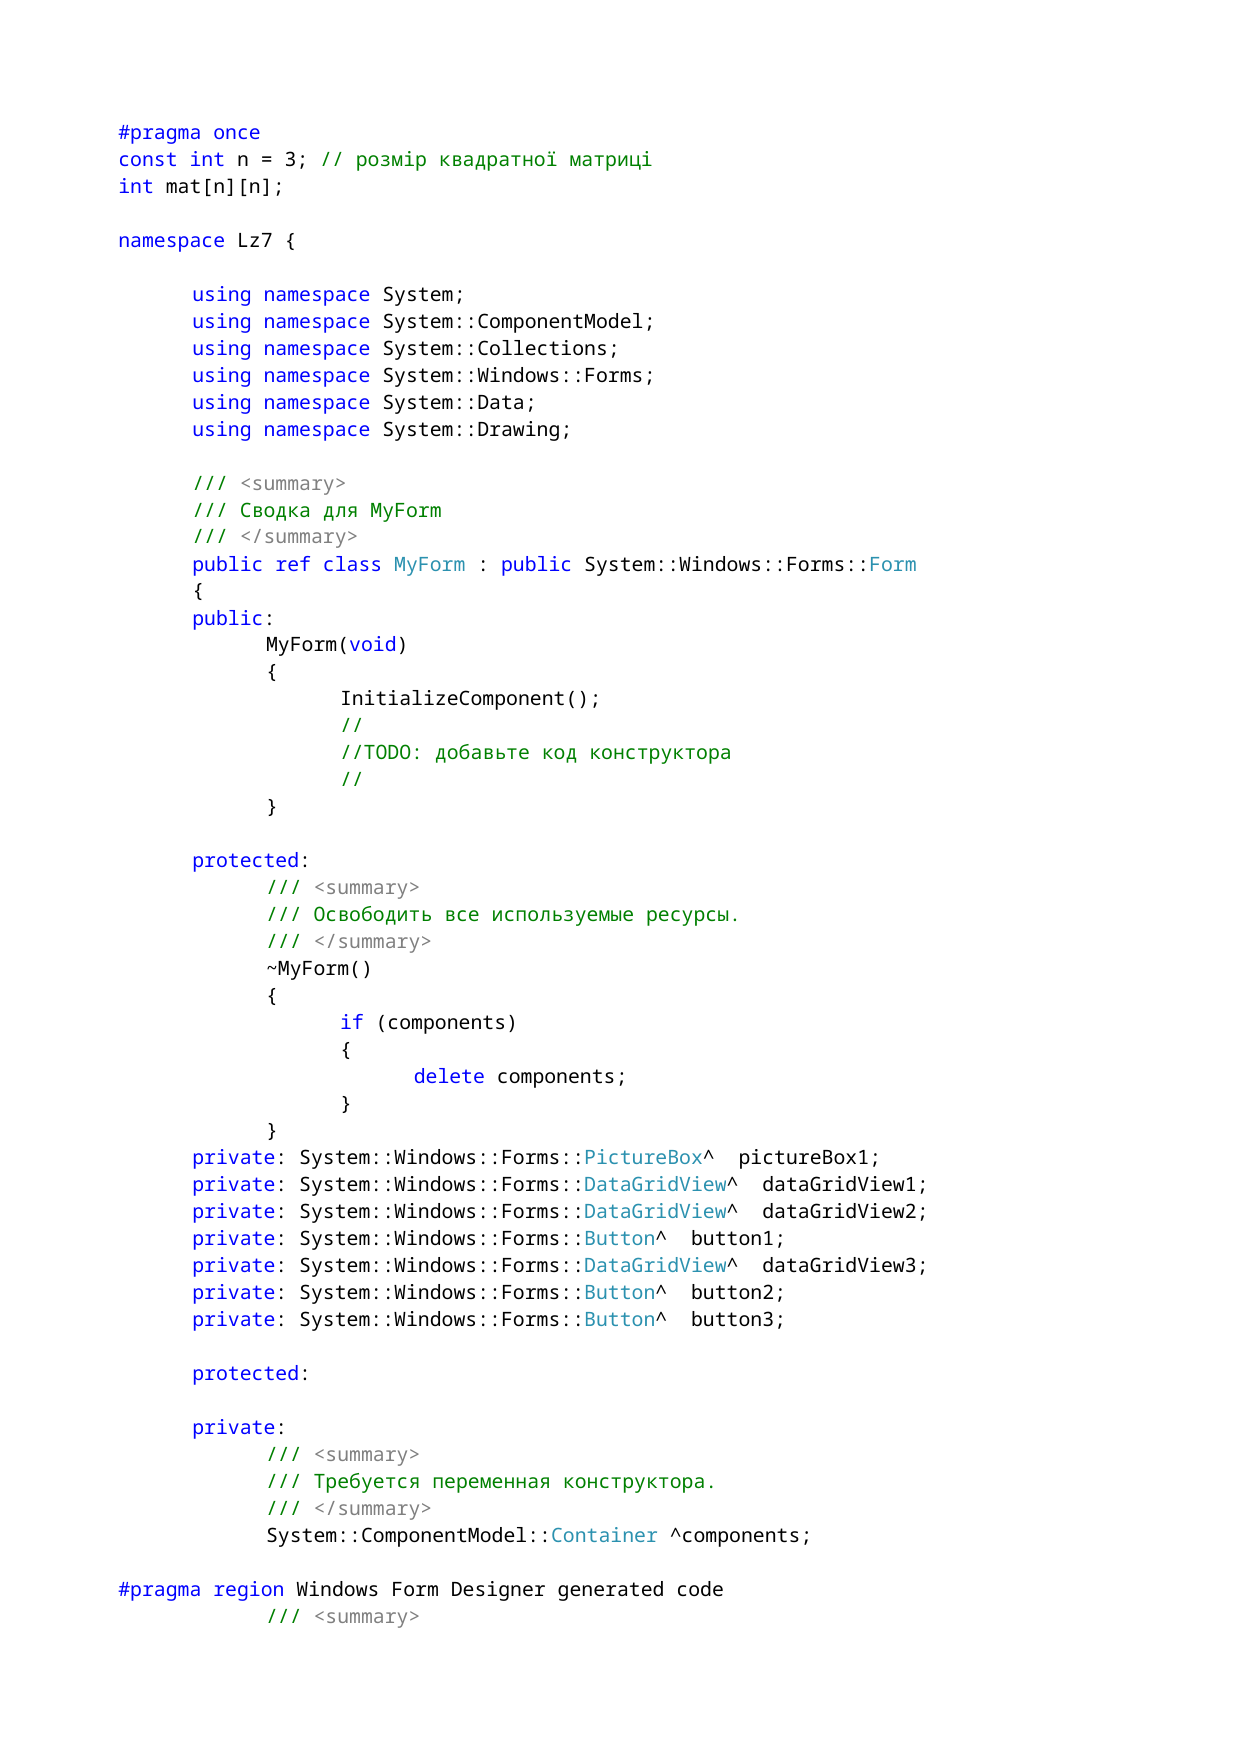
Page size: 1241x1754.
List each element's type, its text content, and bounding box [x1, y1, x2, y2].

text /// <summary> [118, 1440, 1122, 1467]
text #pragma once [118, 118, 1122, 145]
text /// </summary> [118, 523, 1122, 550]
text private: System::Windows::Forms::Button^ button1; [118, 1224, 1122, 1251]
text private: System::Windows::Forms::Button^ button3; [118, 1305, 1122, 1332]
text /// Требуется переменная конструктора. [118, 1467, 1122, 1494]
text } [118, 1116, 1122, 1143]
text namespace Lz7 { [118, 226, 1122, 253]
text private: System::Windows::Forms::DataGridView^ dataGridView1; [118, 1170, 1122, 1197]
text InitializeComponent(); [118, 685, 1122, 712]
text ~MyForm() [118, 954, 1122, 981]
text /// <summary> [118, 469, 1122, 496]
text protected: [118, 1359, 1122, 1386]
text } [118, 793, 1122, 819]
text using namespace System::Drawing; [118, 415, 1122, 442]
text using namespace System; [118, 280, 1122, 307]
text public ref class MyForm : public System::Windows::Forms::Form [118, 550, 1122, 577]
text private: System::Windows::Forms::PictureBox^ pictureBox1; [118, 1143, 1122, 1170]
text private: System::Windows::Forms::DataGridView^ dataGridView3; [118, 1251, 1122, 1278]
text { [118, 981, 1122, 1008]
text public: [118, 604, 1122, 631]
text { [118, 658, 1122, 685]
text MyForm(void) [118, 631, 1122, 658]
text using namespace System::Windows::Forms; [118, 361, 1122, 388]
text private: System::Windows::Forms::Button^ button2; [118, 1278, 1122, 1305]
text delete components; [118, 1062, 1122, 1089]
text /// </summary> [118, 927, 1122, 954]
text /// </summary> [118, 1494, 1122, 1521]
text } [118, 1089, 1122, 1116]
text #pragma region Windows Form Designer generated code [118, 1575, 1122, 1602]
text /// <summary> [118, 873, 1122, 901]
text using namespace System::Data; [118, 388, 1122, 415]
text // [118, 766, 1122, 793]
text /// Сводка для MyForm [118, 496, 1122, 523]
text using namespace System::ComponentModel; [118, 307, 1122, 334]
text using namespace System::Collections; [118, 334, 1122, 361]
text /// Освободить все используемые ресурсы. [118, 901, 1122, 927]
text if (components) [118, 1008, 1122, 1035]
text protected: [118, 847, 1122, 873]
text { [118, 1035, 1122, 1062]
text private: [118, 1413, 1122, 1440]
text System::ComponentModel::Container ^components; [118, 1521, 1122, 1548]
text // [118, 712, 1122, 739]
text /// <summary> [118, 1602, 1122, 1629]
text const int n = 3; // розмір квадратної матриці [118, 145, 1122, 172]
text int mat[n][n]; [118, 172, 1122, 199]
text //TODO: добавьте код конструктора [118, 739, 1122, 766]
text private: System::Windows::Forms::DataGridView^ dataGridView2; [118, 1197, 1122, 1224]
text { [118, 577, 1122, 604]
